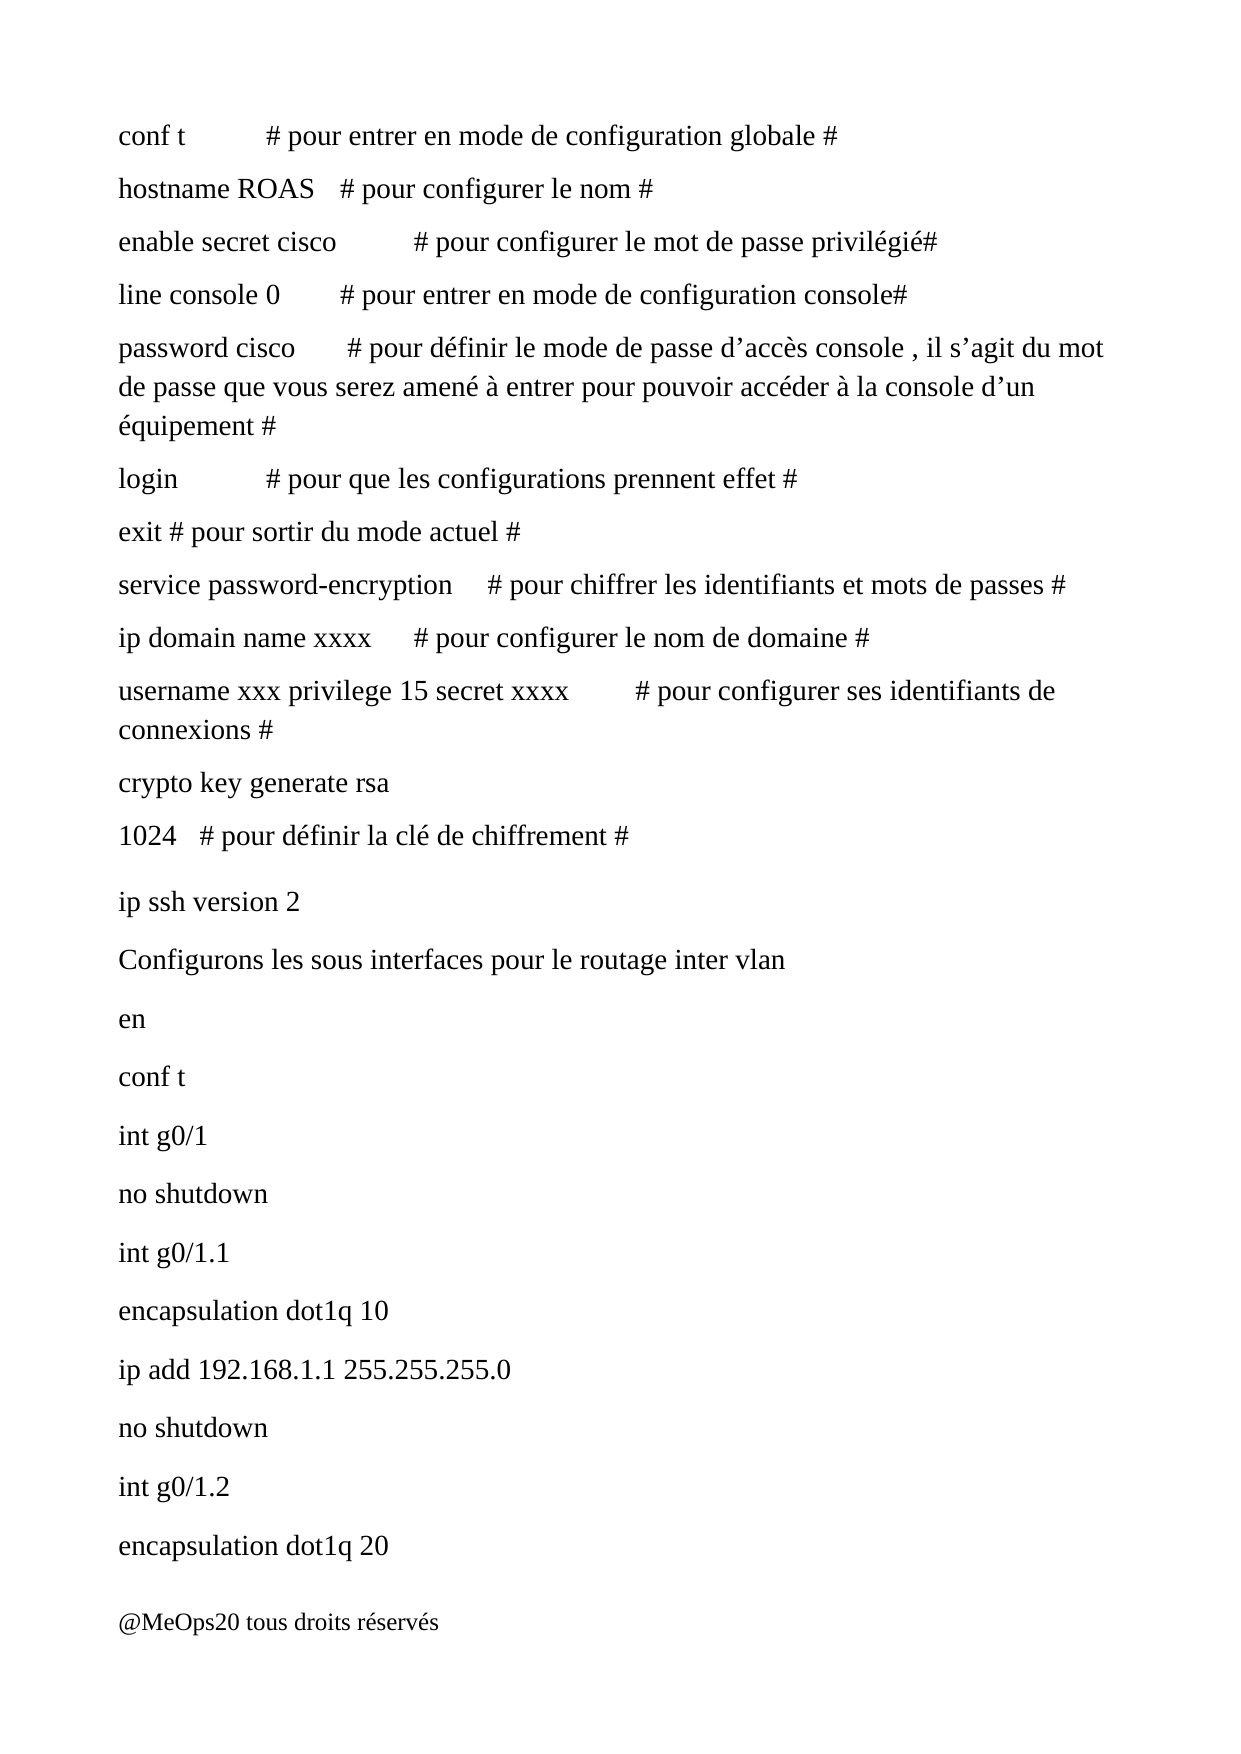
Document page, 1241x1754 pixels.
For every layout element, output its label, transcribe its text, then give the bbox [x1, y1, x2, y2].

text int g0/1 [118, 1118, 1122, 1151]
text enable secret cisco # pour configurer le mot de passe privilégié# [118, 224, 1122, 258]
text encapsulation dot1q 20 [118, 1528, 1122, 1561]
text no shutdown [118, 1411, 1122, 1444]
text login # pour que les configurations prennent effet # [118, 461, 1122, 494]
text 1024 # pour définir la clé de chiffrement # [118, 818, 1122, 852]
text conf t [118, 1059, 1122, 1093]
text crypto key generate rsa [118, 765, 1122, 798]
text exit # pour sortir du mode actuel # [118, 514, 1122, 547]
text encapsulation dot1q 10 [118, 1293, 1122, 1327]
text hostname ROAS # pour configurer le nom # [118, 171, 1122, 205]
text int g0/1.2 [118, 1469, 1122, 1503]
text ip ssh version 2 [118, 884, 1122, 917]
text int g0/1.1 [118, 1235, 1122, 1268]
text line console 0 # pour entrer en mode de configuration console# [118, 277, 1122, 311]
text username xxx privilege 15 secret xxxx # pour configurer ses identifiants de connexions # [118, 673, 1122, 745]
text ip domain name xxxx # pour configurer le nom de domaine # [118, 620, 1122, 654]
text Configurons les sous interfaces pour le routage inter vlan [118, 942, 1122, 976]
text password cisco # pour définir le mode de passe d’accès console , il s’agit du mot de passe que vous serez amené à entrer pour pouvoir accéder à la console d’un équipement # [118, 331, 1122, 441]
text en [118, 1001, 1122, 1034]
text ip add 192.168.1.1 255.255.255.0 [118, 1352, 1122, 1386]
text no shutdown [118, 1176, 1122, 1210]
text conf t # pour entrer en mode de configuration globale # [118, 118, 1122, 152]
text service password-encryption # pour chiffrer les identifiants et mots de passes # [118, 567, 1122, 601]
